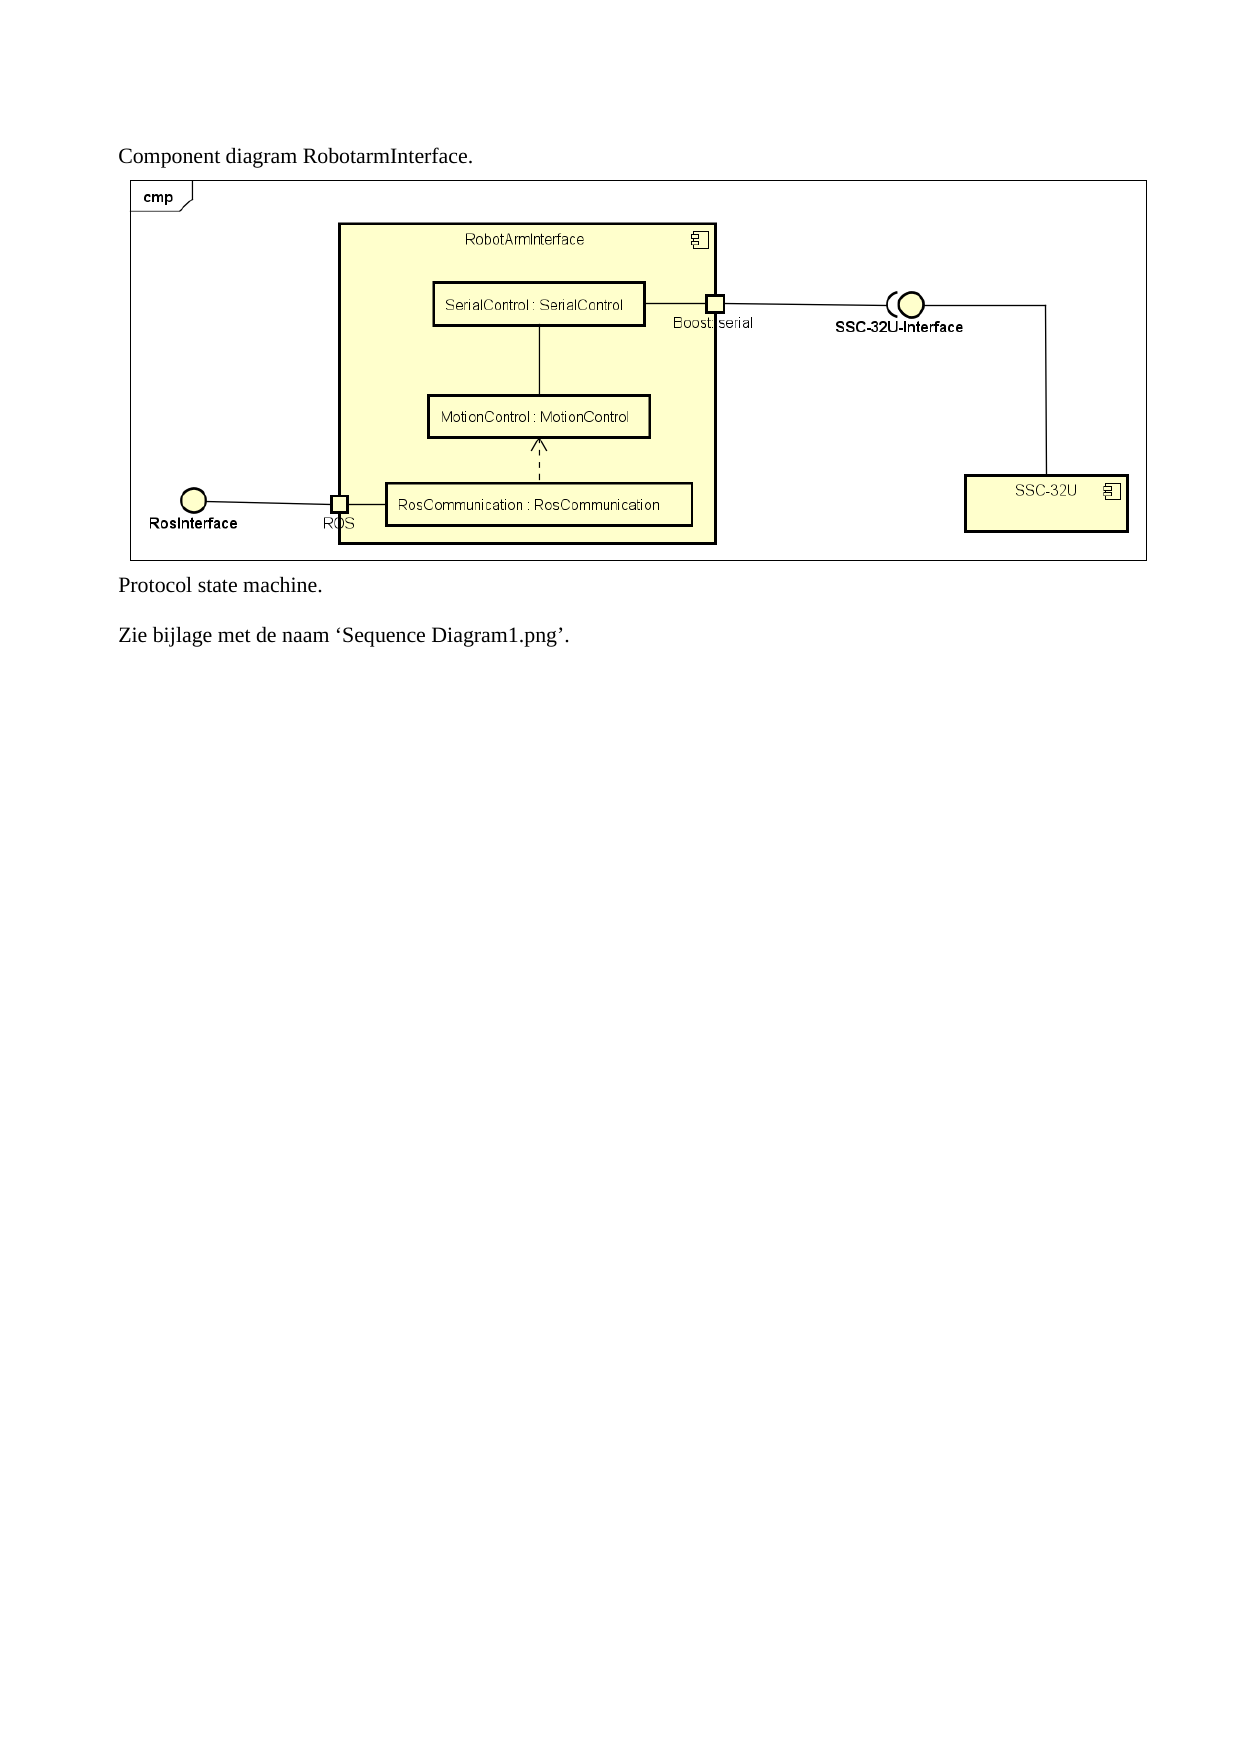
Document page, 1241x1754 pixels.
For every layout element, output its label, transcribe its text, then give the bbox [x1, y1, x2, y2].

text Component diagram RobotarmInterface. [118, 143, 1122, 168]
text Protocol state machine. [118, 572, 1122, 597]
text Zie bijlage met de naam ‘Sequence Diagram1.png’. [118, 622, 1122, 647]
